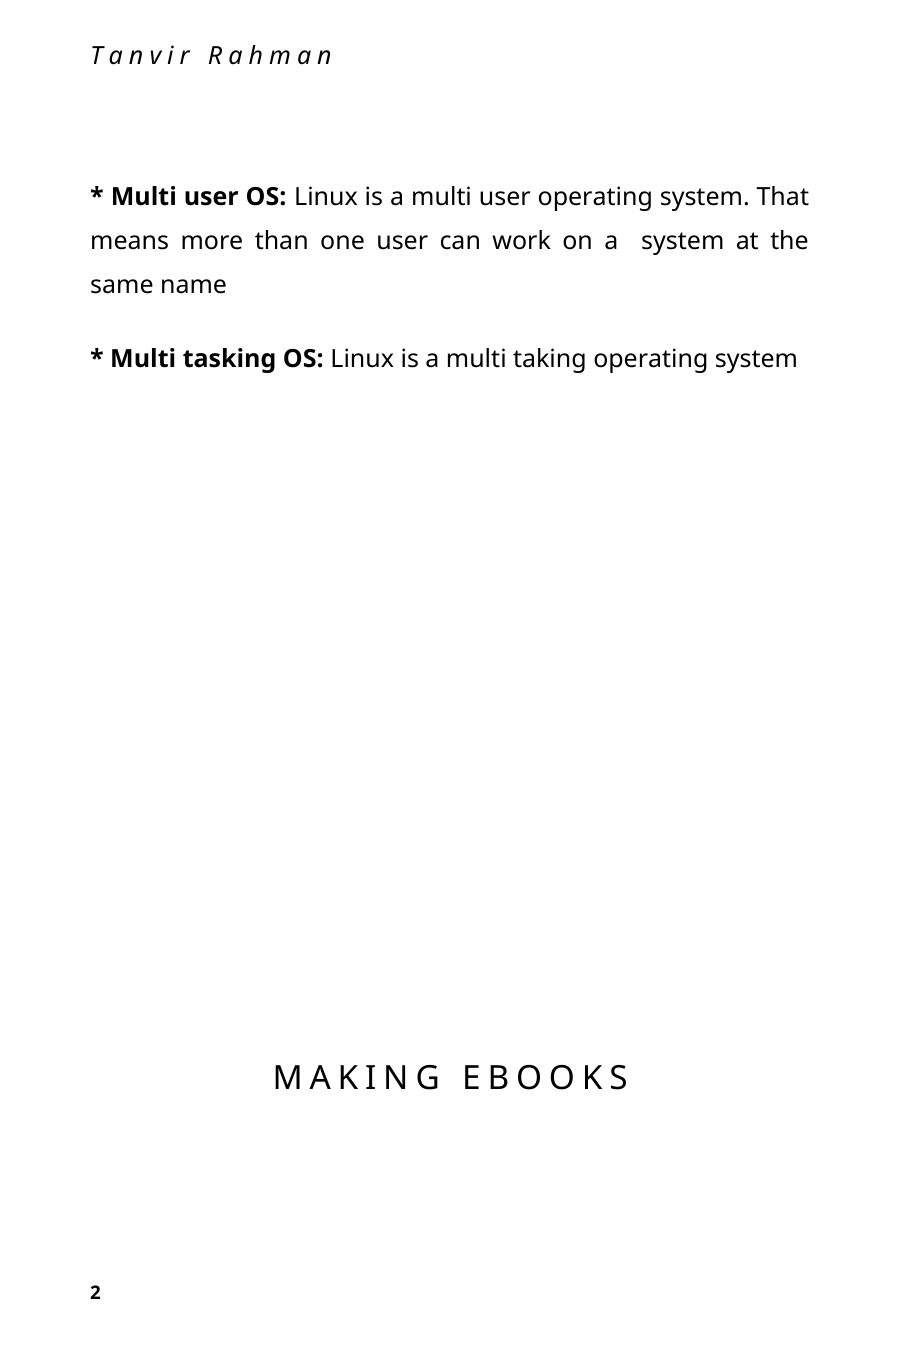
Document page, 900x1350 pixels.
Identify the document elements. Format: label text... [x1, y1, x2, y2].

text * Multi user OS: Linux is a multi user operating system. That means more than one user can work on a system at the same name [90, 178, 810, 301]
subtitle MAKING EBOOKS [90, 1053, 810, 1099]
text * Multi tasking OS: Linux is a multi taking operating system [90, 340, 810, 374]
